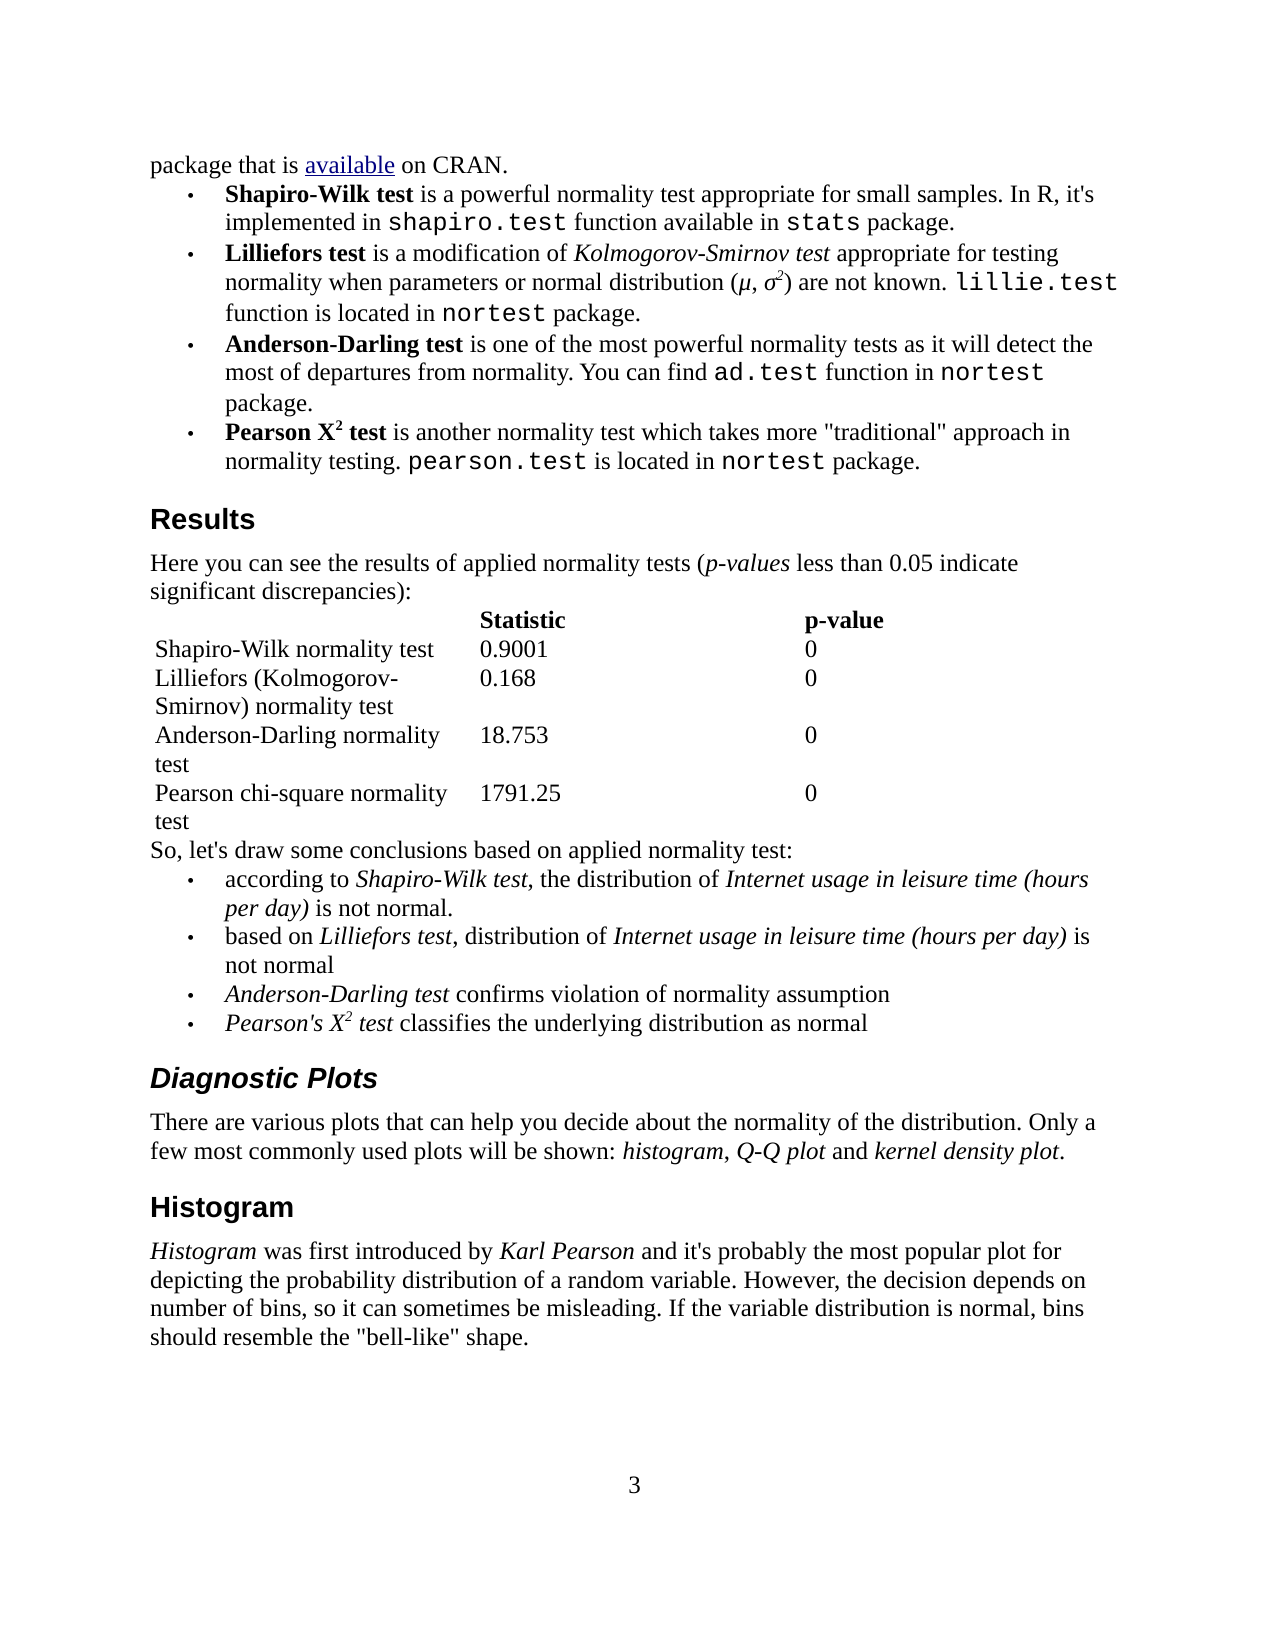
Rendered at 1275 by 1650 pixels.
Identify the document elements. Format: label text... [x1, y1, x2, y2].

table_header [150, 605, 475, 634]
table_cell Anderson-Darling normality test [150, 720, 475, 778]
table_cell 0.9001 [475, 634, 800, 663]
text So, let's draw some conclusions based on applied normality test: [150, 835, 1125, 864]
list Pearson's Χ2 test classifies the underlying distribution as normal [187, 1008, 1125, 1036]
table_cell Shapiro-Wilk normality test [150, 634, 475, 663]
list Lilliefors test is a modification of Kolmogorov-Smirnov test appropriate for testing normality when parameters or normal distribution (μ, σ2) are not known. lillie.test function is located in nortest package. [187, 238, 1125, 329]
list Anderson-Darling test confirms violation of normality assumption [187, 979, 1125, 1008]
table_cell 18.753 [475, 720, 800, 778]
text Histogram was first introduced by Karl Pearson and it's probably the most popular plot for depicting the probability distribution of a random variable. However, the decision depends on number of bins, so it can sometimes be misleading. If the variable distribution is normal, bins should resemble the "bell-like" shape. [150, 1236, 1125, 1351]
table_cell Lilliefors (Kolmogorov-Smirnov) normality test [150, 663, 475, 720]
list Pearson Χ2 test is another normality test which takes more "traditional" approach in normality testing. pearson.test is located in nortest package. [187, 417, 1125, 477]
text Here you can see the results of applied normality tests (p-values less than 0.05 indicate significant discrepancies): [150, 548, 1125, 605]
subtitle Results [150, 502, 1125, 535]
table_cell 0 [800, 634, 1125, 663]
text package that is available on CRAN. [150, 150, 1125, 179]
subtitle Diagnostic Plots [150, 1061, 1125, 1095]
table_header Statistic [475, 605, 800, 634]
table_cell 1791.25 [475, 778, 800, 835]
table_cell Pearson chi-square normality test [150, 778, 475, 835]
list Anderson-Darling test is one of the most powerful normality tests as it will detect the most of departures from normality. You can find ad.test function in nortest package. [187, 329, 1125, 417]
table_cell 0.168 [475, 663, 800, 720]
text There are various plots that can help you decide about the normality of the distribution. Only a few most commonly used plots will be shown: histogram, Q-Q plot and kernel density plot. [150, 1107, 1125, 1165]
table_cell 0 [800, 663, 1125, 720]
table_header p-value [800, 605, 1125, 634]
table_cell 0 [800, 720, 1125, 778]
list according to Shapiro-Wilk test, the distribution of Internet usage in leisure time (hours per day) is not normal. [187, 864, 1125, 921]
subtitle Histogram [150, 1190, 1125, 1223]
list Shapiro-Wilk test is a powerful normality test appropriate for small samples. In R, it's implemented in shapiro.test function available in stats package. [187, 179, 1125, 238]
table_cell 0 [800, 778, 1125, 835]
list based on Lilliefors test, distribution of Internet usage in leisure time (hours per day) is not normal [187, 921, 1125, 979]
